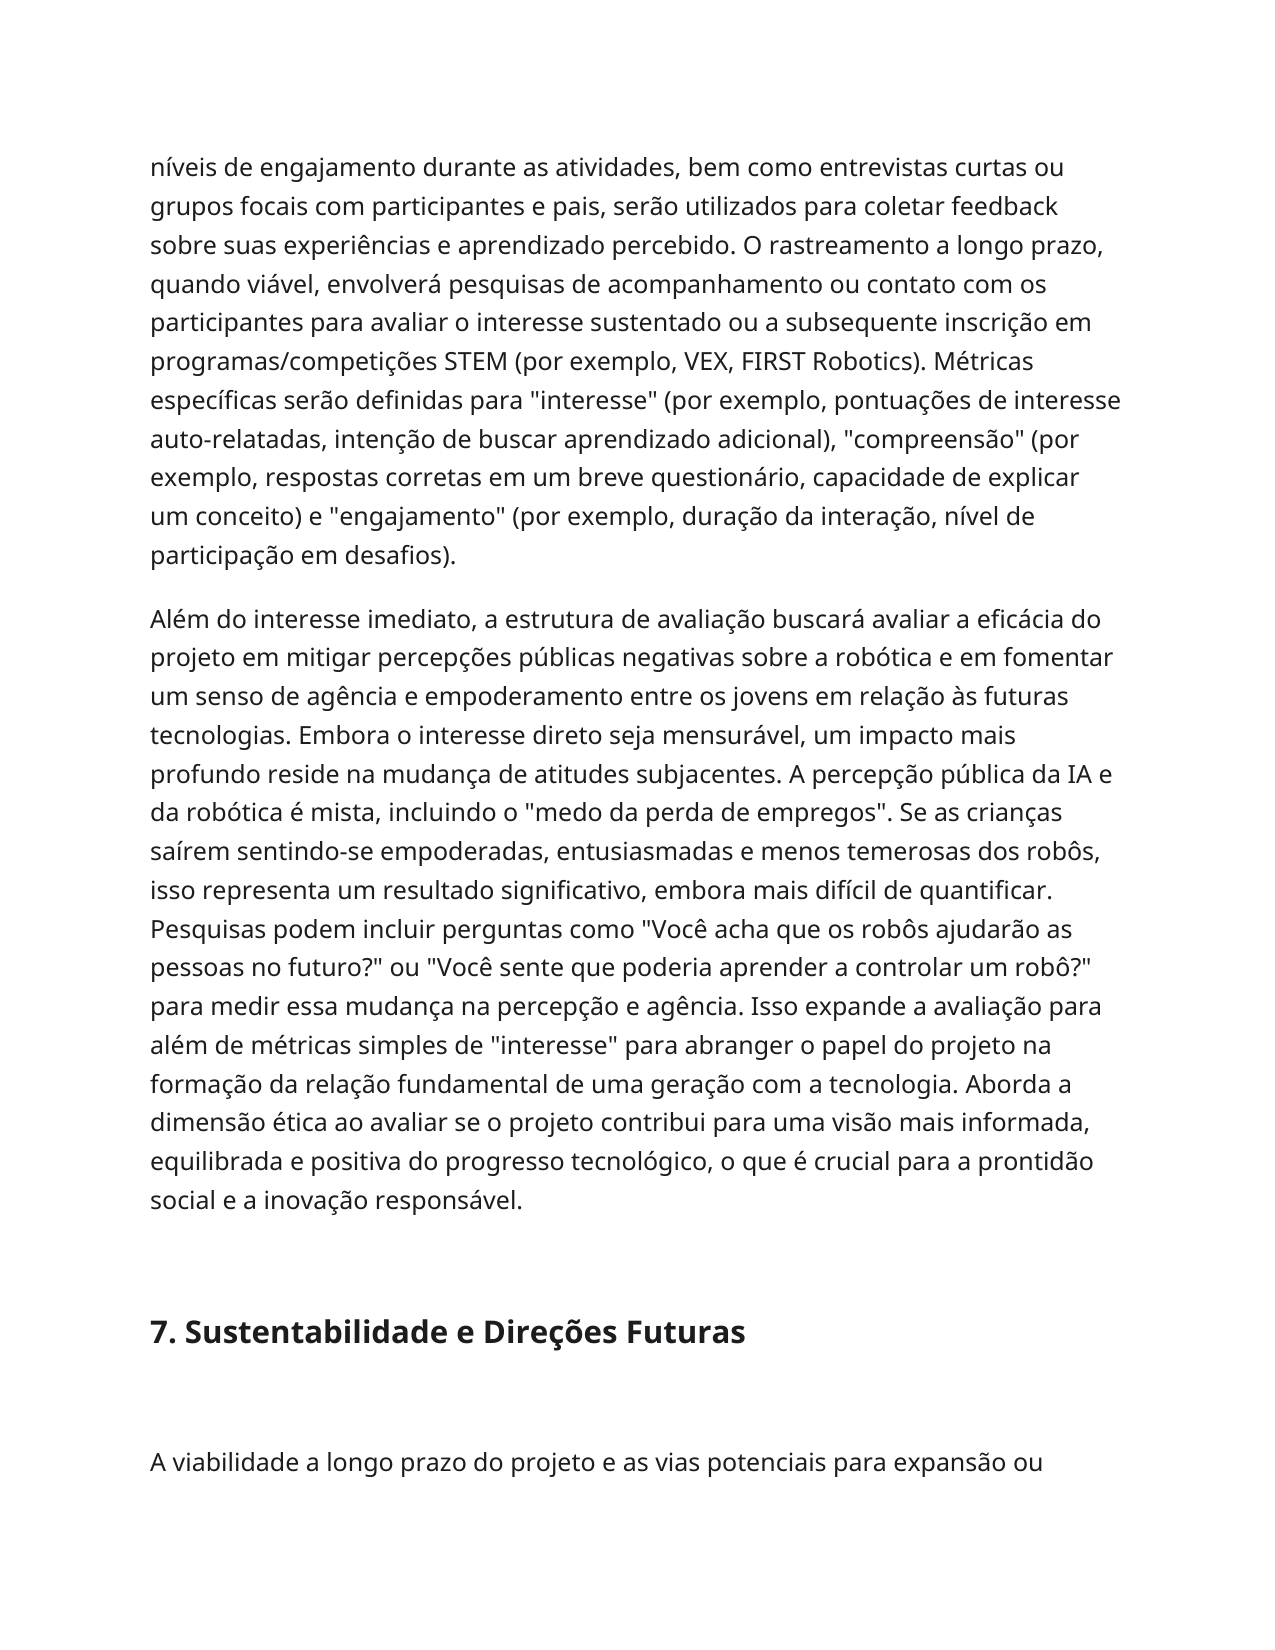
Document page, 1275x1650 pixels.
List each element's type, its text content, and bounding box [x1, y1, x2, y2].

subtitle 7. Sustentabilidade e Direções Futuras [150, 1310, 1125, 1353]
text níveis de engajamento durante as atividades, bem como entrevistas curtas ou grupos focais com participantes e pais, serão utilizados para coletar feedback sobre suas experiências e aprendizado percebido. O rastreamento a longo prazo, quando viável, envolverá pesquisas de acompanhamento ou contato com os participantes para avaliar o interesse sustentado ou a subsequente inscrição em programas/competições STEM (por exemplo, VEX, FIRST Robotics). Métricas específicas serão definidas para "interesse" (por exemplo, pontuações de interesse auto-relatadas, intenção de buscar aprendizado adicional), "compreensão" (por exemplo, respostas corretas em um breve questionário, capacidade de explicar um conceito) e "engajamento" (por exemplo, duração da interação, nível de participação em desafios). [150, 150, 1125, 572]
text A viabilidade a longo prazo do projeto e as vias potenciais para expansão ou [150, 1444, 1125, 1479]
text Além do interesse imediato, a estrutura de avaliação buscará avaliar a eficácia do projeto em mitigar percepções públicas negativas sobre a robótica e em fomentar um senso de agência e empoderamento entre os jovens em relação às futuras tecnologias. Embora o interesse direto seja mensurável, um impacto mais profundo reside na mudança de atitudes subjacentes. A percepção pública da IA e da robótica é mista, incluindo o "medo da perda de empregos". Se as crianças saírem sentindo-se empoderadas, entusiasmadas e menos temerosas dos robôs, isso representa um resultado significativo, embora mais difícil de quantificar. Pesquisas podem incluir perguntas como "Você acha que os robôs ajudarão as pessoas no futuro?" ou "Você sente que poderia aprender a controlar um robô?" para medir essa mudança na percepção e agência. Isso expande a avaliação para além de métricas simples de "interesse" para abranger o papel do projeto na formação da relação fundamental de uma geração com a tecnologia. Aborda a dimensão ética ao avaliar se o projeto contribui para uma visão mais informada, equilibrada e positiva do progresso tecnológico, o que é crucial para a prontidão social e a inovação responsável. [150, 601, 1125, 1217]
